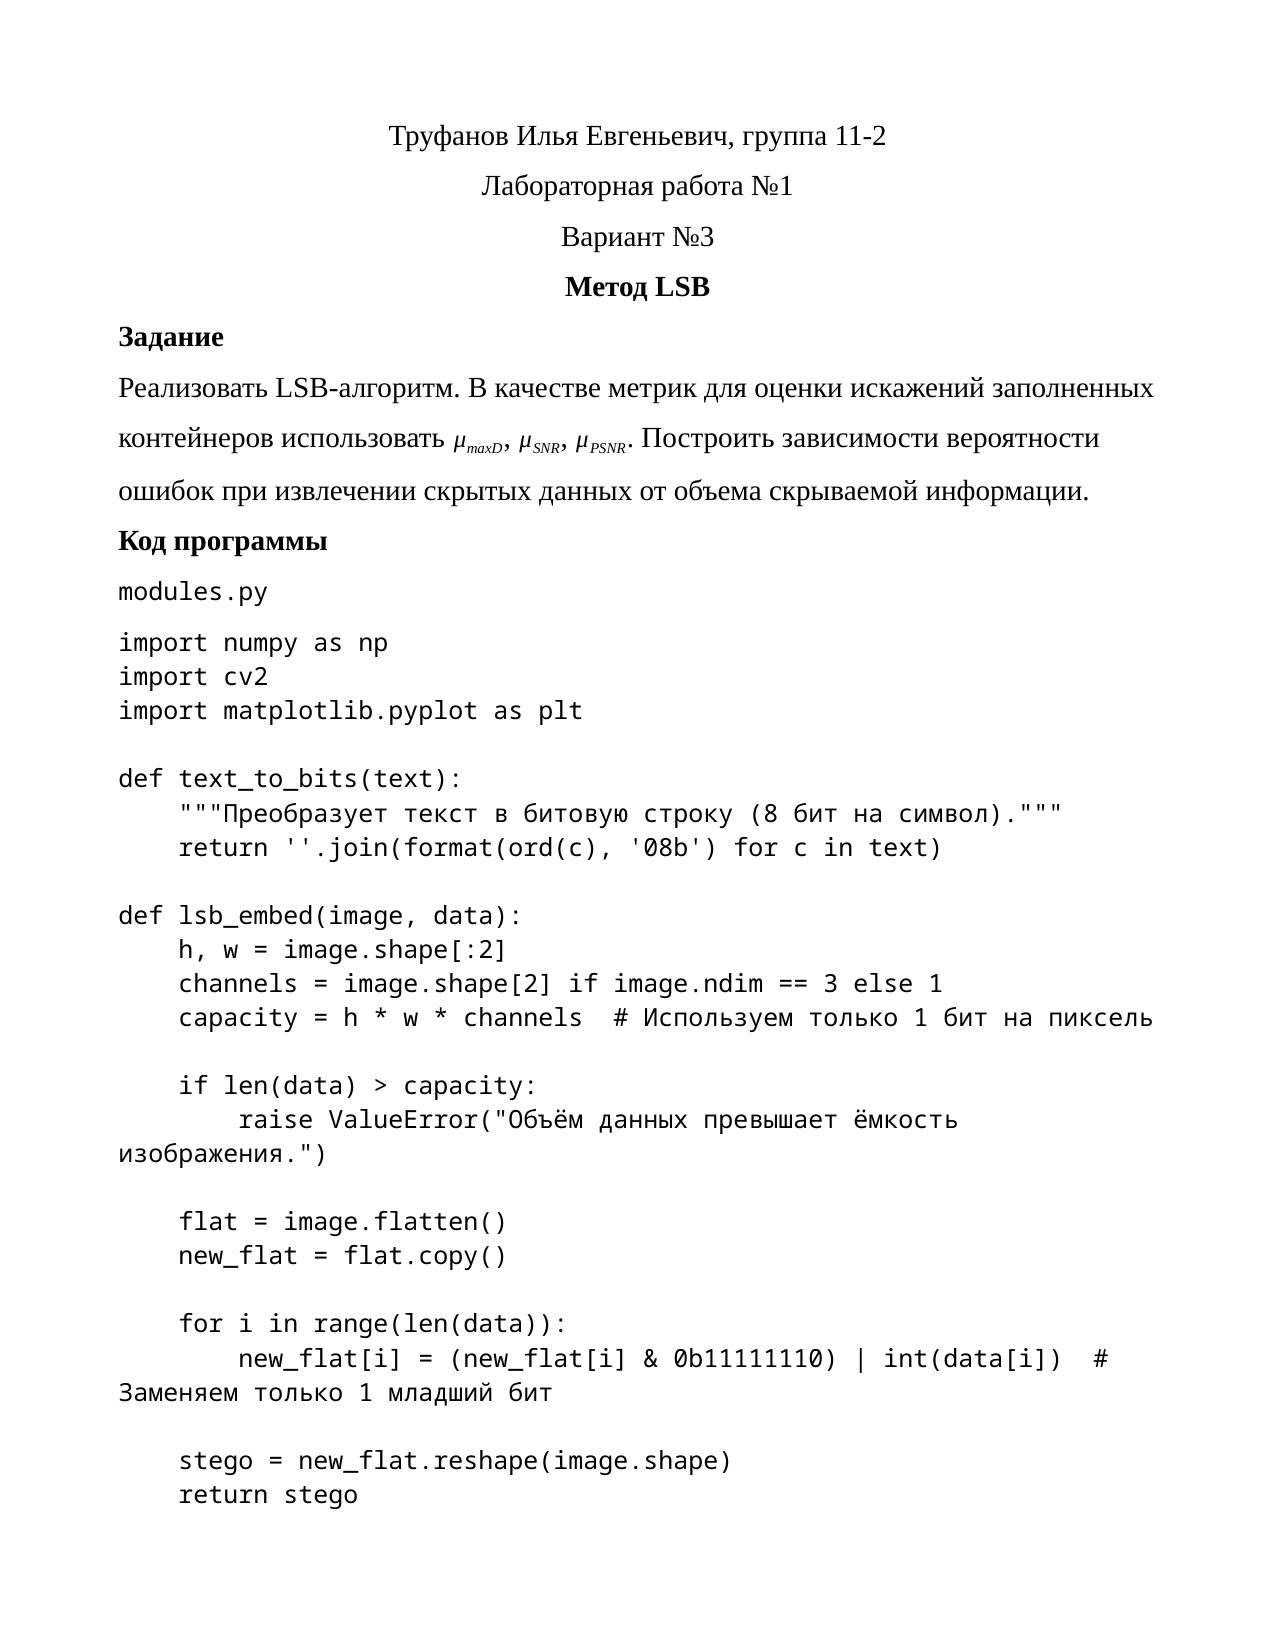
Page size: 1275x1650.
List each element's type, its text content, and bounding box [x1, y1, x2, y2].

text Задание [118, 319, 1157, 353]
text Метод LSB [118, 269, 1157, 303]
text stego = new_flat.reshape(image.shape) [118, 1442, 1157, 1476]
text return ''.join(format(ord(c), '08b') for c in text) [118, 829, 1157, 863]
text return stego [118, 1476, 1157, 1511]
text Лабораторная работа №1 [118, 168, 1157, 202]
text Труфанов Илья Евгеньевич, группа 11-2 [118, 118, 1157, 152]
text flat = image.flatten() [118, 1204, 1157, 1238]
text Вариант №3 [118, 219, 1157, 252]
text new_flat = flat.copy() [118, 1238, 1157, 1272]
text """Преобразует текст в битовую строку (8 бит на символ).""" [118, 795, 1157, 829]
text def lsb_embed(image, data): [118, 897, 1157, 931]
text Реализовать LSB-алгоритм. В качестве метрик для оценки искажений заполненных контейнеров использовать , , . Построить зависимости вероятности ошибок при извлечении скрытых данных от объема скрываемой информации. [118, 370, 1157, 507]
text for i in range(len(data)): [118, 1306, 1157, 1340]
text capacity = h * w * channels # Используем только 1 бит на пиксель [118, 999, 1157, 1034]
text if len(data) > capacity: [118, 1068, 1157, 1102]
text import numpy as np [118, 625, 1157, 659]
text raise ValueError("Объём данных превышает ёмкость изображения.") [118, 1102, 1157, 1170]
text def text_to_bits(text): [118, 761, 1157, 795]
text channels = image.shape[2] if image.ndim == 3 else 1 [118, 966, 1157, 999]
text modules.py [118, 574, 1157, 608]
text new_flat[i] = (new_flat[i] & 0b11111110) | int(data[i]) # Заменяем только 1 младший бит [118, 1340, 1157, 1408]
text import matplotlib.pyplot as plt [118, 693, 1157, 727]
text Код программы [118, 523, 1157, 557]
text import cv2 [118, 659, 1157, 693]
text h, w = image.shape[:2] [118, 931, 1157, 966]
